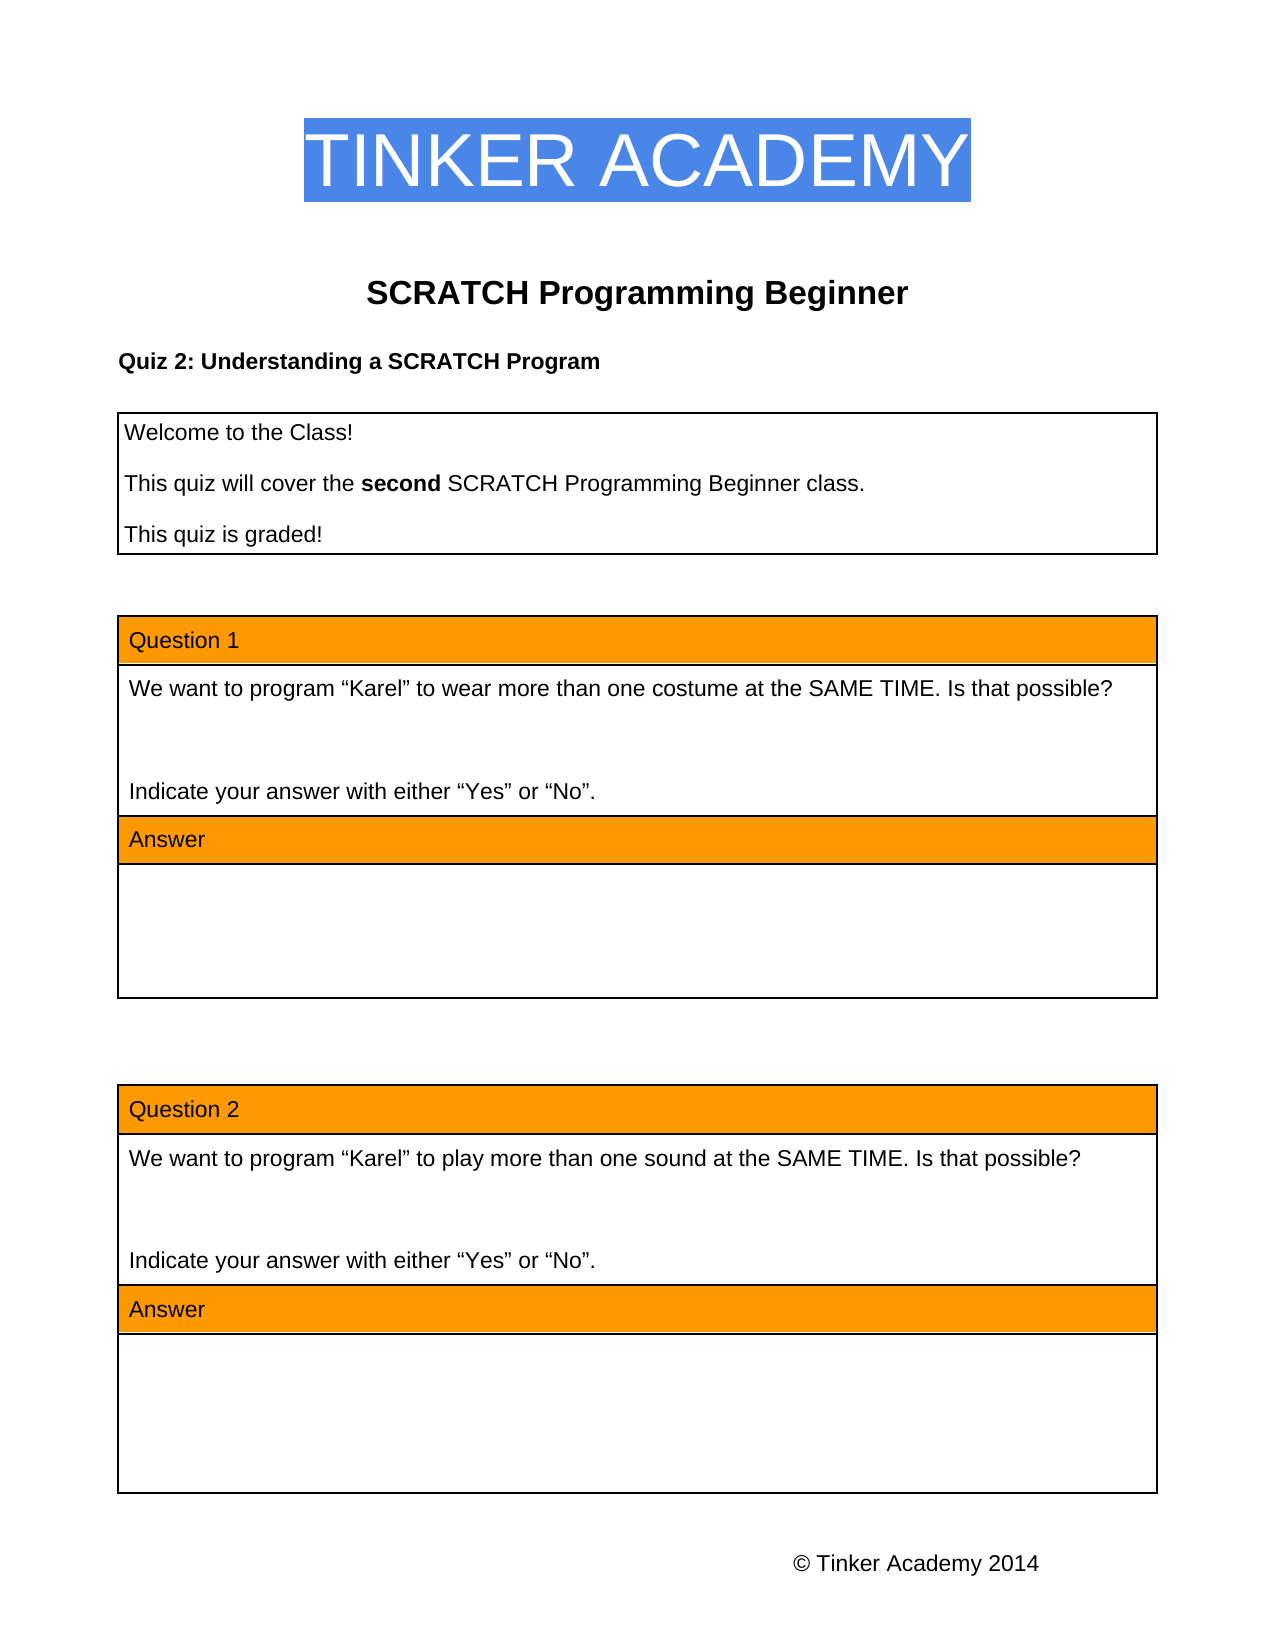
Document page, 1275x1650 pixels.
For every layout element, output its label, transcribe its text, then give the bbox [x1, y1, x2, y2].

table_cell We want to program “Karel” to wear more than one costume at the SAME TIME. Is that possible? Indicate your answer with either “Yes” or “No”. [119, 666, 1156, 814]
text SCRATCH Programming Beginner [118, 274, 1157, 311]
text TINKER ACADEMY [118, 118, 1157, 202]
table_cell [119, 865, 1156, 997]
text Quiz 2: Understanding a SCRATCH Program [118, 349, 1157, 374]
table_cell Answer [119, 817, 1156, 863]
table_cell We want to program “Karel” to play more than one sound at the SAME TIME. Is that possible? Indicate your answer with either “Yes” or “No”. [119, 1135, 1156, 1284]
table_header Question 2 [119, 1086, 1156, 1133]
table_header Question 1 [119, 617, 1156, 663]
table_header Welcome to the Class! This quiz will cover the second SCRATCH Programming Beginner class. This quiz is graded! [119, 414, 1156, 553]
table_cell Answer [119, 1286, 1156, 1332]
table_cell [119, 1335, 1156, 1492]
